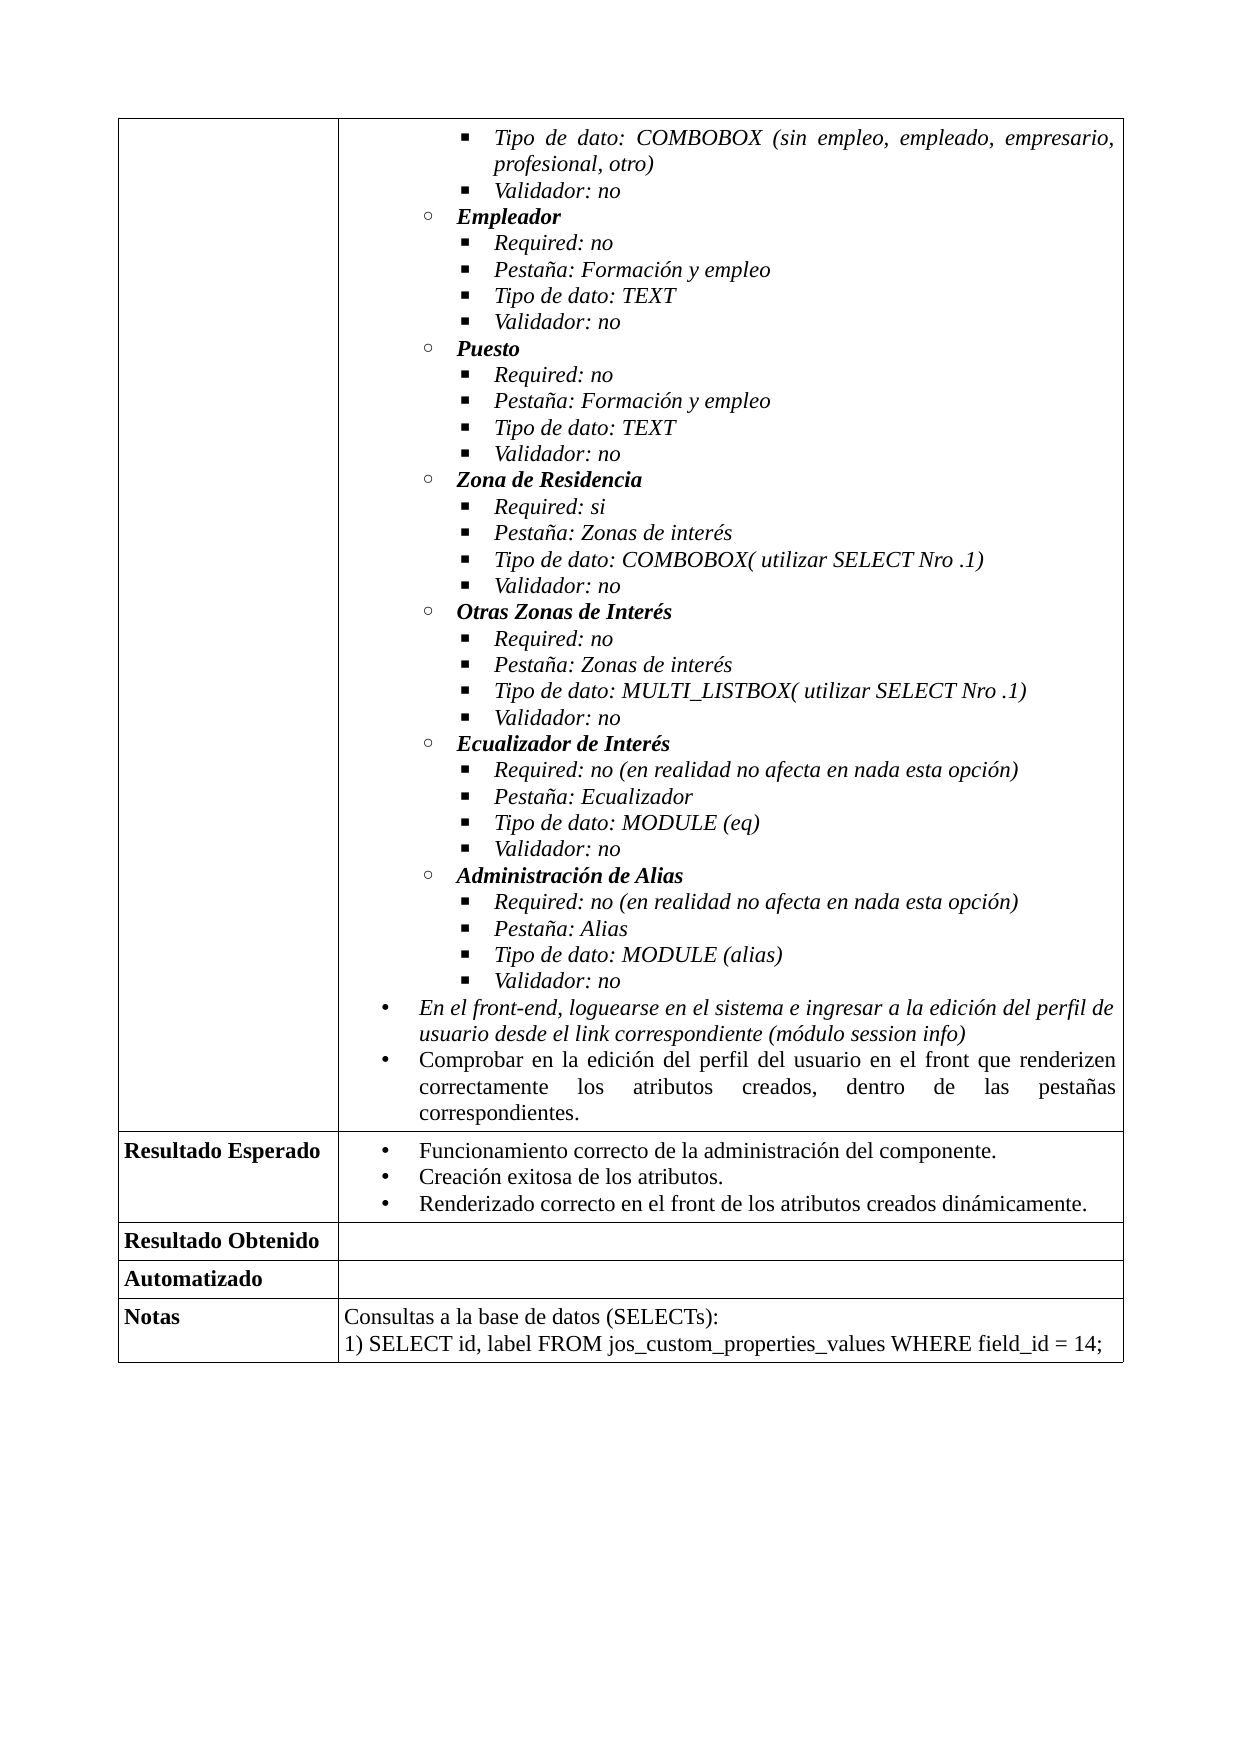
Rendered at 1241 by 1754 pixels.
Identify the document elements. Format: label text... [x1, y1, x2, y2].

table_cell Consultas a la base de datos (SELECTs): 1) SELECT id, label FROM jos_custom_properties_values WHERE field_id = 14; [339, 1299, 1123, 1362]
table_cell Resultado Obtenido [119, 1223, 338, 1260]
table_cell Notas [119, 1299, 338, 1362]
table_cell Seleccionar la opción Gestion de Atributos en la pantalla de administración del componente. Crear utilizando la opción New los siguientes atributos adicionales: Pregunta de seguridad Required: si Pestaña: Hard-data Tipo de dato: TEXT Validador: no Estado Civil Required: no Pestaña: Hard-data Tipo de dato: COMBOBOX (soltero, casado, divorciado, viudo) Validador: no Domicilio Required: no Pestaña: Información de contacto Tipo de dato: TEXT Validador: no Localidad Required: no Pestaña: Información de contacto Tipo de dato: LISTBOX (utilizar SELECT Nro .1) Validador: no Teléfonos Required: no Pestaña: Información de contacto Tipo de dato: TEXT Validador: validator_for_PHONES_attributes Desea recibir las novedades de Zonales en su e-mail? Required: si Pestaña: Información de contacto Tipo de dato: BOOLEAN Validador: no Nivel educativo Required: no Pestaña: Formación y empleo Tipo de dato: COMBOBOX (primario, secundario incompleto, secundario, universitario incompleto, universitario, postgrado) Validador: no Título Required: no Pestaña: Formación y empleo Tipo de dato: TEXT Validador: no Institución Required: no Pestaña: Formación y empleo Tipo de dato: TEXT Validador: no Situación laboral Required: no Pestaña: Formación y empleo Tipo de dato: COMBOBOX (sin empleo, empleado, empresario, profesional, otro) Validador: no Empleador Required: no Pestaña: Formación y empleo Tipo de dato: TEXT Validador: no Puesto Required: no Pestaña: Formación y empleo Tipo de dato: TEXT Validador: no Zona de Residencia Required: si Pestaña: Zonas de interés Tipo de dato: COMBOBOX( utilizar SELECT Nro .1) Validador: no Otras Zonas de Interés Required: no Pestaña: Zonas de interés Tipo de dato: MULTI_LISTBOX( utilizar SELECT Nro .1) Validador: no Ecualizador de Interés Required: no (en realidad no afecta en nada esta opción) Pestaña: Ecualizador Tipo de dato: MODULE (eq) Validador: no Administración de Alias Required: no (en realidad no afecta en nada esta opción) Pestaña: Alias Tipo de dato: MODULE (alias) Validador: no En el front-end, loguearse en el sistema e ingresar a la edición del perfil de usuario desde el link correspondiente (módulo session info) Comprobar en la edición del perfil del usuario en el front que renderizen correctamente los atributos creados, dentro de las pestañas correspondientes. [339, 119, 1123, 1131]
table_cell Funcionamiento correcto de la administración del componente. Creación exitosa de los atributos. Renderizado correcto en el front de los atributos creados dinámicamente. [339, 1132, 1123, 1222]
table_cell Resultado Esperado [119, 1132, 338, 1222]
table_cell [119, 119, 338, 1131]
table_cell Automatizado [119, 1261, 338, 1298]
table_cell [339, 1261, 1123, 1298]
table_cell [339, 1223, 1123, 1260]
